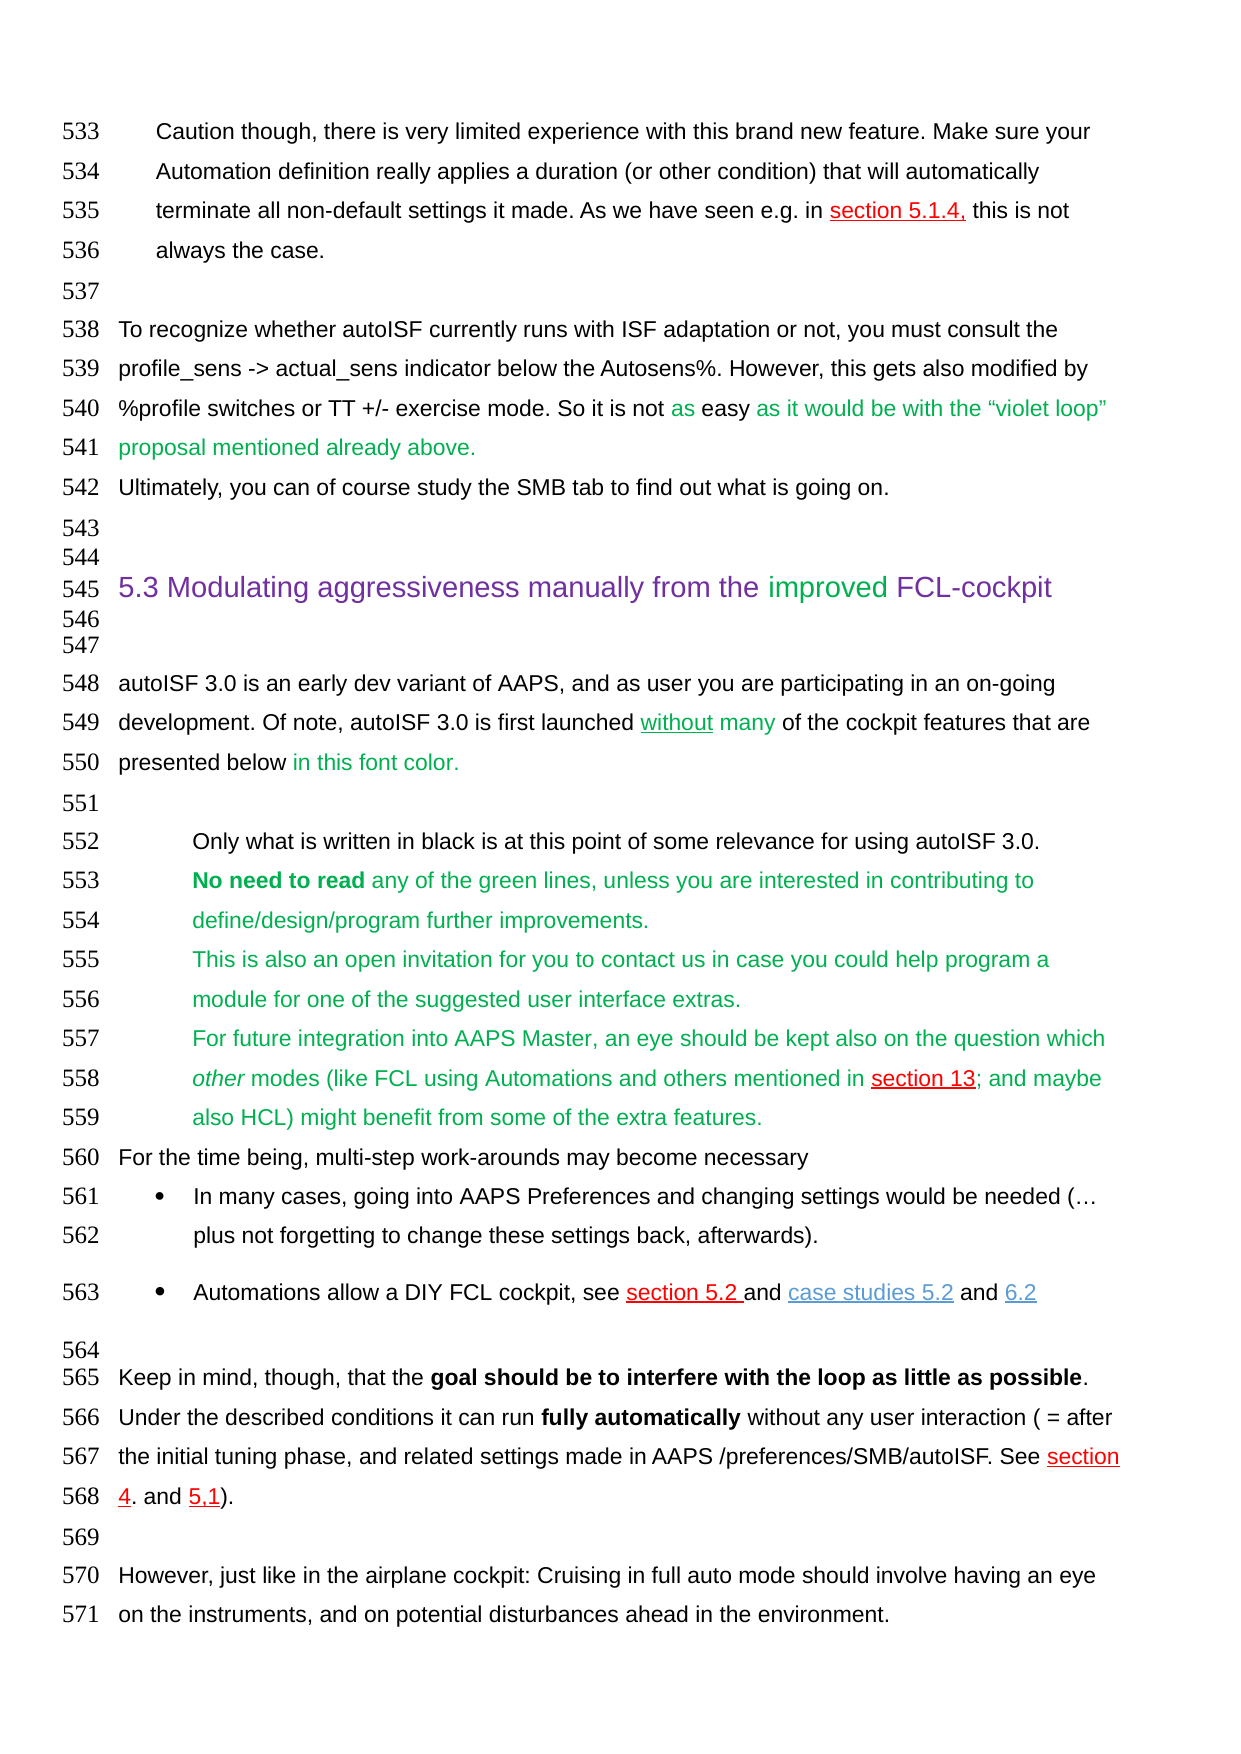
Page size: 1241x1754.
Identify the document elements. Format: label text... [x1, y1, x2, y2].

text autoISF 3.0 is an early dev variant of AAPS, and as user you are participating in an on-going development. Of note, autoISF 3.0 is first launched without many of the cockpit features that are presented below in this font color. [118, 670, 1122, 775]
text However, just like in the airplane cockpit: Cruising in full auto mode should involve having an eye on the instruments, and on potential disturbances ahead in the environment. [118, 1562, 1122, 1628]
text Keep in mind, though, that the goal should be to interfere with the loop as little as possible. Under the described conditions it can run fully automatically without any user interaction ( = after the initial tuning phase, and related settings made in AAPS /preferences/SMB/autoISF. See section 4. and 5,1). [118, 1364, 1122, 1509]
text Only what is written in black is at this point of some relevance for using autoISF 3.0. No need to read any of the green lines, unless you are interested in contributing to define/design/program further improvements. [192, 828, 1122, 933]
list In many cases, going into AAPS Preferences and changing settings would be needed (…plus not forgetting to change these settings back, afterwards). [156, 1183, 1122, 1249]
text Caution though, there is very limited experience with this brand new feature. Make sure your Automation definition really applies a duration (or other condition) that will automatically terminate all non-default settings it made. As we have seen e.g. in section 5.1.4, this is not always the case. [156, 118, 1122, 263]
text 5.3 Modulating aggressiveness manually from the improved FCL-cockpit [118, 570, 1122, 604]
text For future integration into AAPS Master, an eye should be kept also on the question which other modes (like FCL using Automations and others mentioned in section 13; and maybe also HCL) might benefit from some of the extra features. [192, 1025, 1122, 1130]
text To recognize whether autoISF currently runs with ISF adaptation or not, you must consult the profile_sens -> actual_sens indicator below the Autosens%. However, this gets also modified by %profile switches or TT +/- exercise mode. So it is not as easy as it would be with the “violet loop” proposal mentioned already above. [118, 316, 1122, 460]
text Ultimately, you can of course study the SMB tab to find out what is going on. [118, 473, 1122, 500]
text This is also an open invitation for you to contact us in case you could help program a module for one of the suggested user interface extras. [192, 946, 1122, 1012]
list Automations allow a DIY FCL cockpit, see section 5.2 and case studies 5.2 and 6.2 [156, 1279, 1122, 1306]
text For the time being, multi-step work-arounds may become necessary [118, 1143, 1122, 1170]
